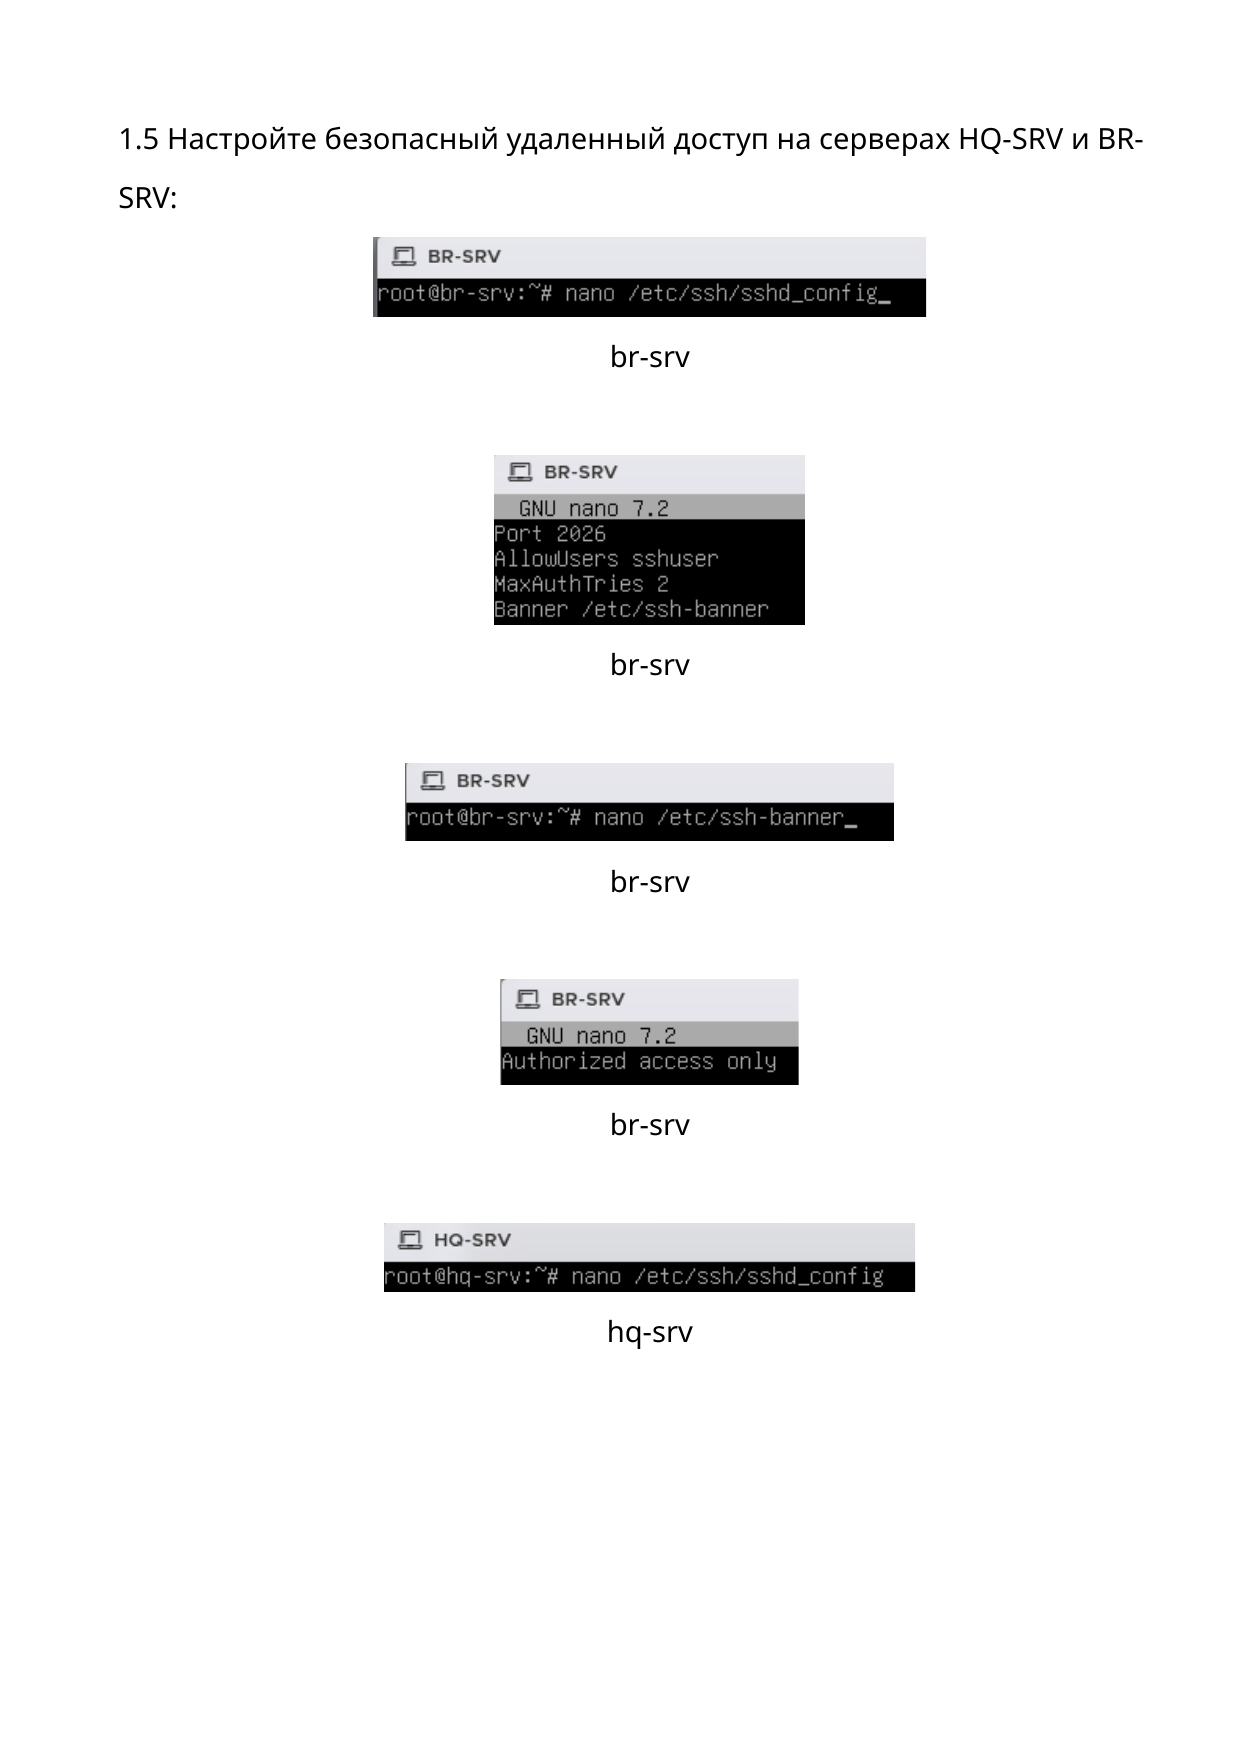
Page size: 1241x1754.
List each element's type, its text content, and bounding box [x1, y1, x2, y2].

picture [500, 979, 799, 1085]
text 1.5 Настройте безопасный удаленный доступ на серверах HQ-SRV и BR- [118, 118, 1181, 158]
text br-srv [118, 980, 1181, 1144]
picture [373, 237, 927, 317]
picture [494, 455, 805, 625]
text SRV: [118, 178, 1181, 217]
text hq-srv [118, 1223, 1181, 1351]
picture [384, 1223, 916, 1292]
text br-srv [118, 237, 1181, 376]
text br-srv [118, 763, 1181, 901]
text br-srv [118, 456, 1181, 684]
picture [405, 763, 894, 841]
